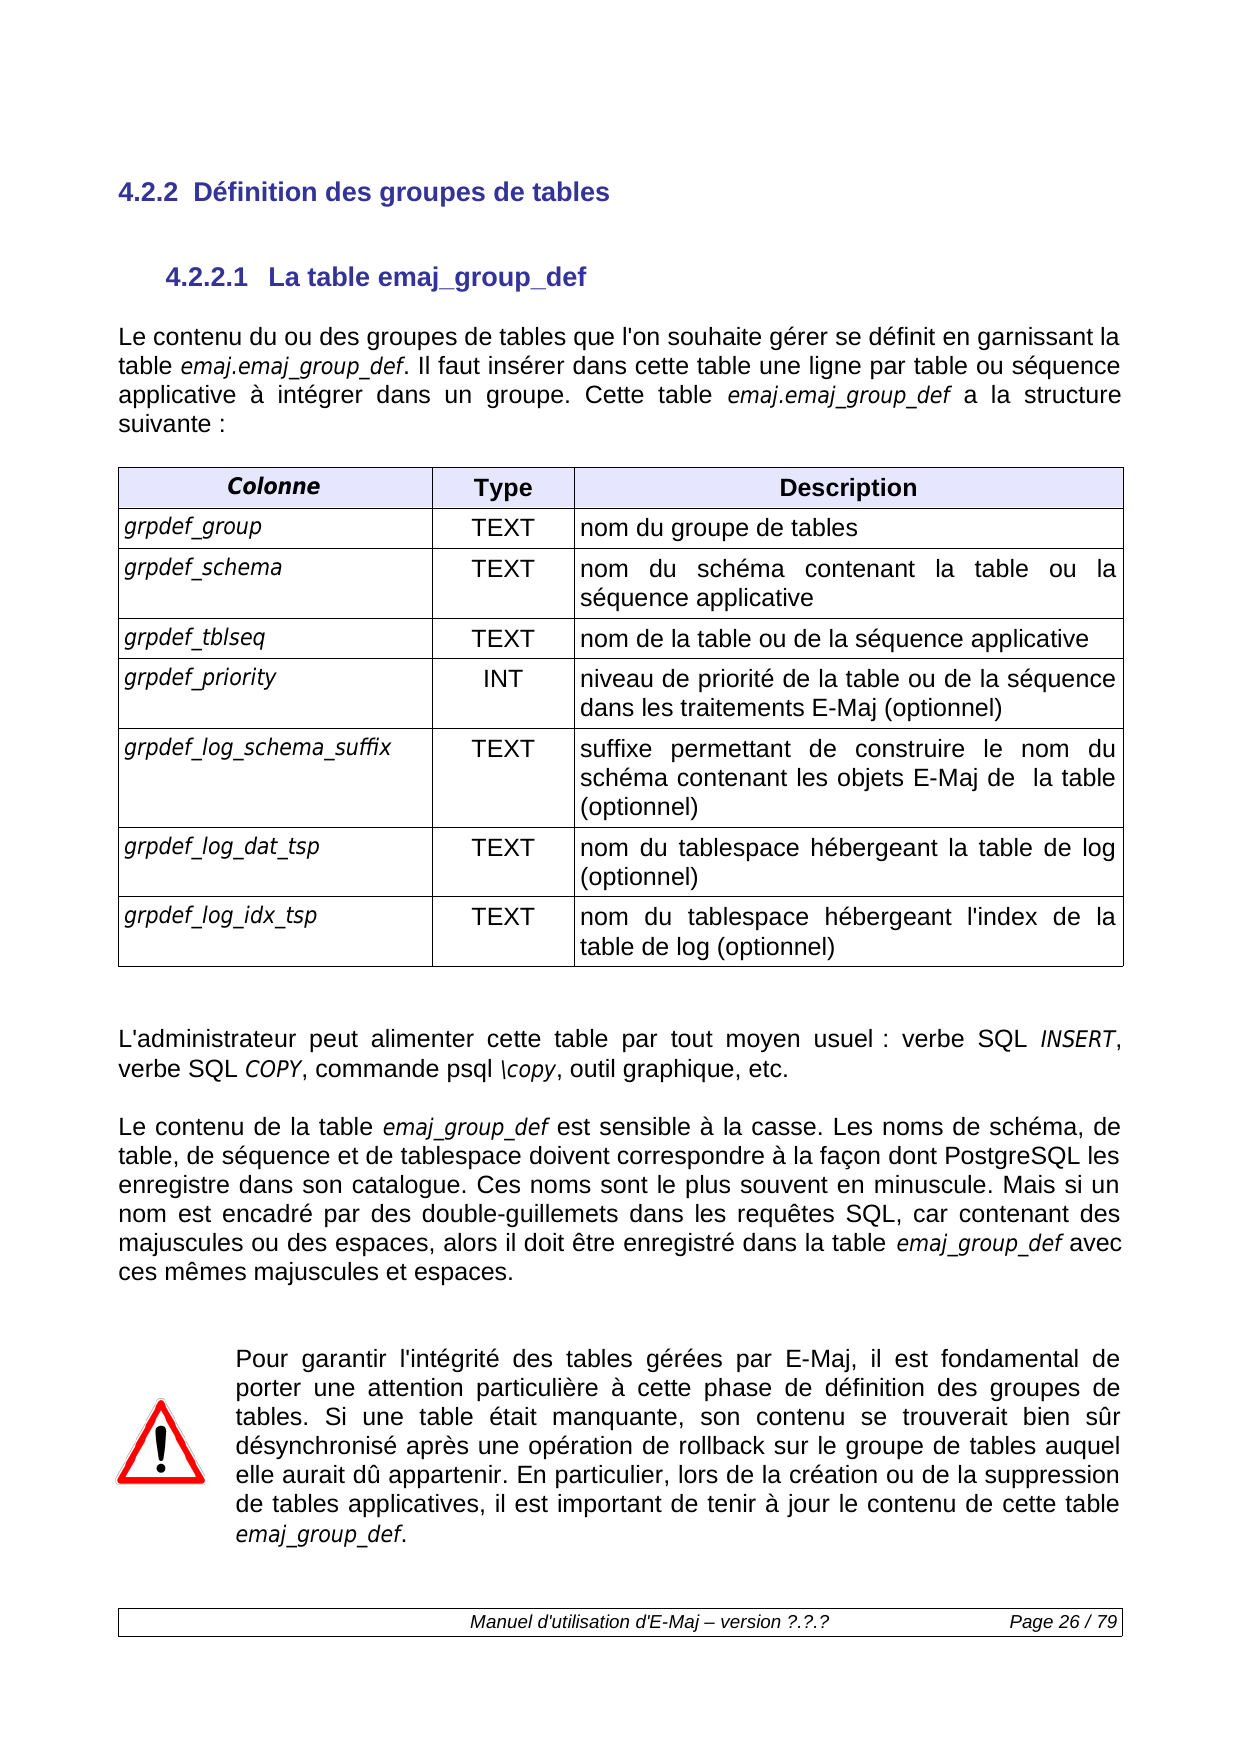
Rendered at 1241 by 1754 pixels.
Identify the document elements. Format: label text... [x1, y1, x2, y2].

table_cell suffixe permettant de construire le nom du schéma contenant les objets E-Maj de la table (optionnel) [575, 729, 1123, 827]
table_cell nom du groupe de tables [575, 509, 1123, 548]
picture [115, 1398, 206, 1485]
table_cell INT [433, 659, 574, 728]
table_cell nom du tablespace hébergeant la table de log (optionnel) [575, 828, 1123, 896]
table_header Type [433, 468, 574, 507]
table_cell TEXT [433, 509, 574, 548]
text Le contenu du ou des groupes de tables que l'on souhaite gérer se définit en garnissant la table emaj.emaj_group_def. Il faut insérer dans cette table une ligne par table ou séquence applicative à intégrer dans un groupe. Cette table emaj.emaj_group_def a la structure suivante : [118, 321, 1122, 438]
table_cell TEXT [433, 619, 574, 658]
subtitle La table emaj_group_def [165, 261, 1122, 292]
table_cell grpdef_group [119, 509, 432, 548]
table_cell TEXT [433, 729, 574, 827]
table_cell grpdef_priority [119, 659, 432, 728]
table_cell grpdef_log_dat_tsp [119, 828, 432, 896]
table_cell grpdef_log_idx_tsp [119, 897, 432, 966]
table_cell TEXT [433, 897, 574, 966]
table_cell grpdef_schema [119, 549, 432, 618]
text Pour garantir l'intégrité des tables gérées par E-Maj, il est fondamental de porter une attention particulière à cette phase de définition des groupes de tables. Si une table était manquante, son contenu se trouverait bien sûr désynchronisé après une opération de rollback sur le groupe de tables auquel elle aurait dû appartenir. En particulier, lors de la création ou de la suppression de tables applicatives, il est important de tenir à jour le contenu de cette table emaj_group_def. [235, 1344, 1122, 1547]
table_cell niveau de priorité de la table ou de la séquence dans les traitements E-Maj (optionnel) [575, 659, 1123, 728]
table_header Colonne [119, 468, 432, 507]
table_cell TEXT [433, 549, 574, 618]
table_cell nom du tablespace hébergeant l'index de la table de log (optionnel) [575, 897, 1123, 966]
table_cell TEXT [433, 828, 574, 896]
text Le contenu de la table emaj_group_def est sensible à la casse. Les noms de schéma, de table, de séquence et de tablespace doivent correspondre à la façon dont PostgreSQL les enregistre dans son catalogue. Ces noms sont le plus souvent en minuscule. Mais si un nom est encadré par des double-guillemets dans les requêtes SQL, car contenant des majuscules ou des espaces, alors il doit être enregistré dans la table emaj_group_def avec ces mêmes majuscules et espaces. [118, 1112, 1122, 1286]
table_cell grpdef_tblseq [119, 619, 432, 658]
table_header Description [575, 468, 1123, 507]
table_cell nom de la table ou de la séquence applicative [575, 619, 1123, 658]
text L'administrateur peut alimenter cette table par tout moyen usuel : verbe SQL INSERT, verbe SQL COPY, commande psql \copy, outil graphique, etc. [118, 1024, 1122, 1082]
subtitle Définition des groupes de tables [118, 176, 1122, 207]
table_cell nom du schéma contenant la table ou la séquence applicative [575, 549, 1123, 618]
table_cell grpdef_log_schema_suffix [119, 729, 432, 827]
